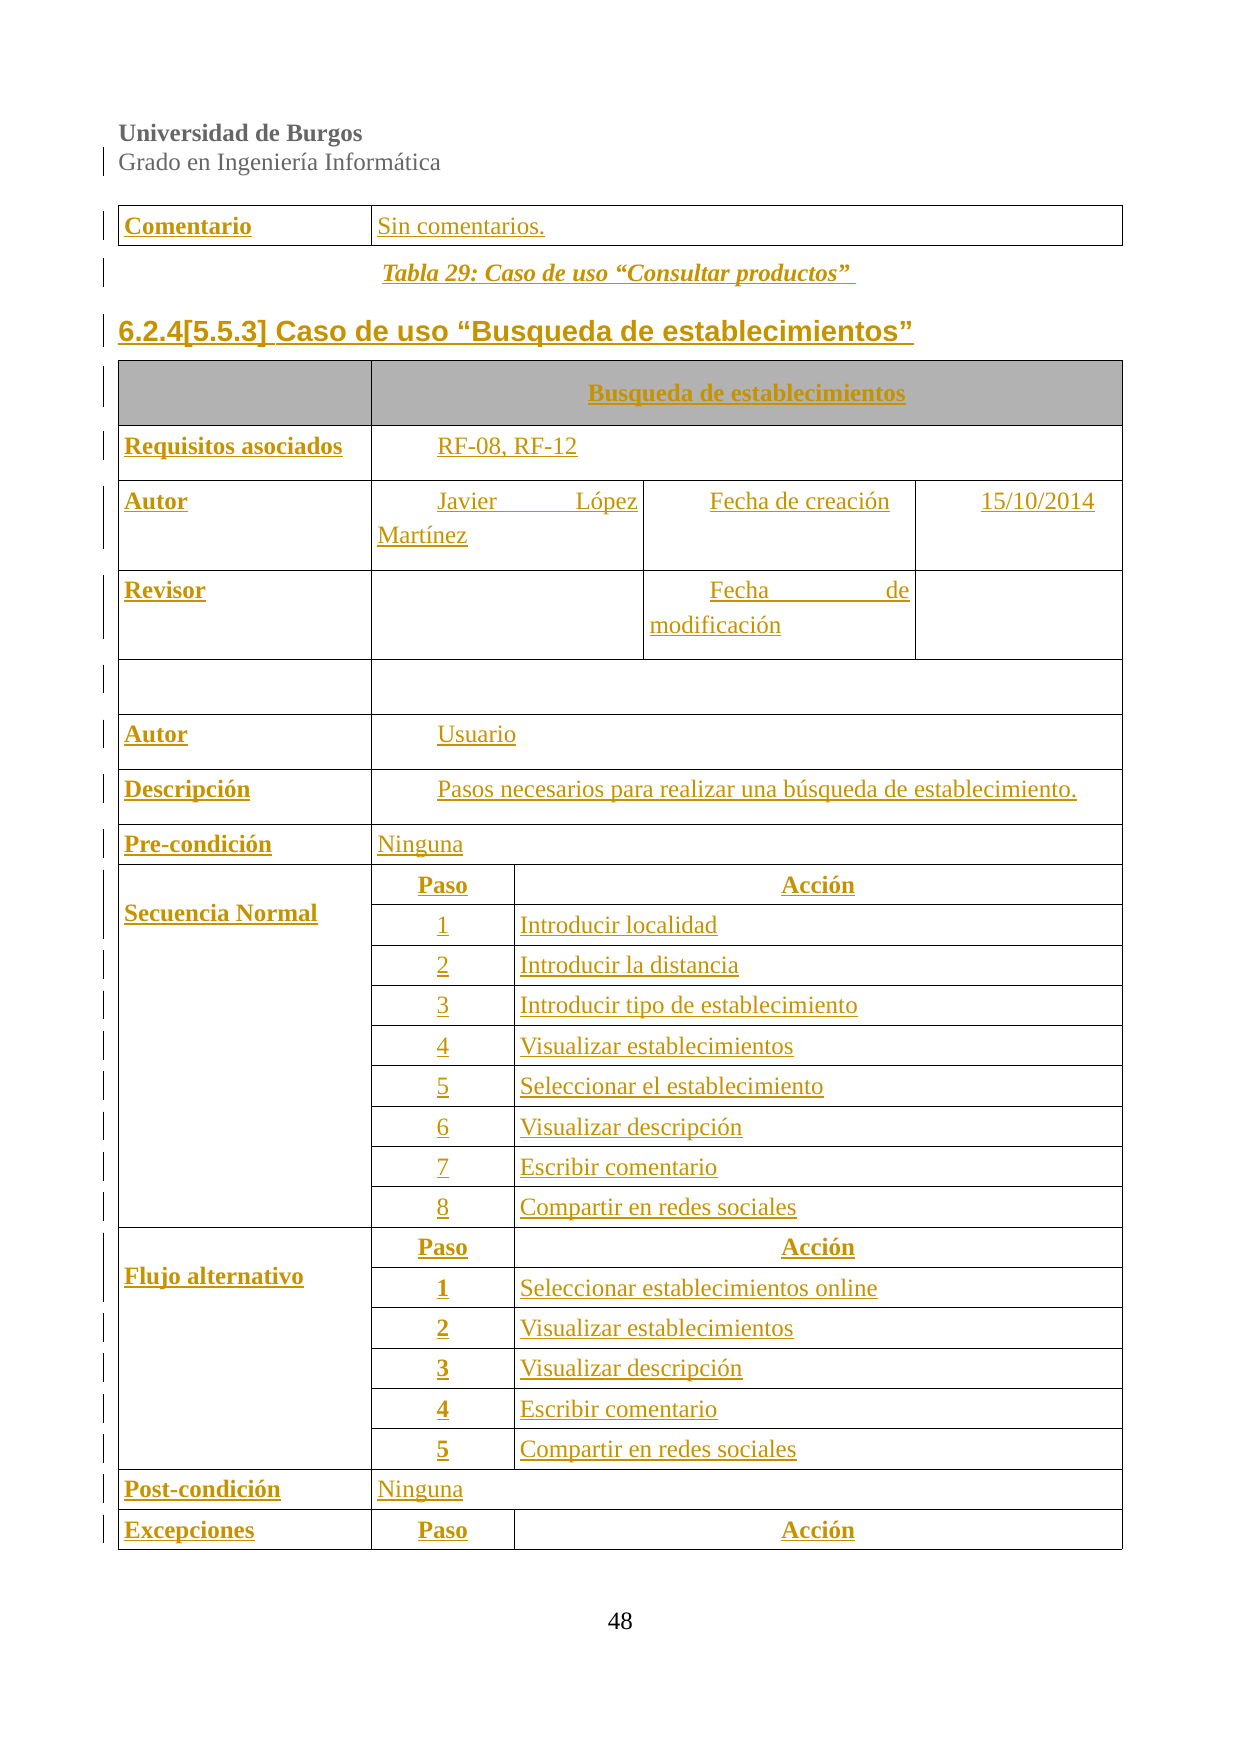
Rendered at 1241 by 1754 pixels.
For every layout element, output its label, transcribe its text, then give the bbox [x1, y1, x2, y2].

table_cell Post-condición [119, 1470, 371, 1509]
table_cell Pre-condición [119, 825, 371, 864]
text Tabla 29: Caso de uso “Consultar productos” [118, 258, 1122, 287]
table_cell Excepciones [119, 1510, 371, 1549]
table_cell 8 [372, 1187, 514, 1227]
table_cell Visualizar establecimientos [515, 1308, 1122, 1348]
table_cell Escribir comentario [515, 1147, 1122, 1186]
table_cell Visualizar descripción [515, 1107, 1122, 1146]
table_cell Ninguna [372, 825, 1122, 864]
table_cell 3 [372, 986, 514, 1025]
table_cell Paso [372, 1228, 514, 1267]
table_cell Sin comentarios. [372, 206, 1122, 245]
table_cell Paso [372, 1510, 514, 1549]
table_cell Visualizar establecimientos [515, 1026, 1122, 1065]
table_cell RF-08, RF-12 [372, 426, 1122, 480]
table_cell 2 [372, 1308, 514, 1348]
table_cell Requisitos asociados [119, 426, 371, 480]
table_cell Javier López Martínez [372, 481, 643, 569]
table_cell Visualizar descripción [515, 1349, 1122, 1388]
table_cell Descripción [119, 770, 371, 823]
table_cell Autor [119, 715, 371, 769]
table_cell Acción [515, 865, 1122, 904]
table_cell [372, 571, 643, 659]
table_cell Secuencia Normal [119, 865, 371, 1227]
table_cell Pasos necesarios para realizar una búsqueda de establecimiento. [372, 770, 1122, 823]
table_cell Acción [515, 1228, 1122, 1267]
table_cell 4 [372, 1389, 514, 1428]
table_cell 2 [372, 946, 514, 985]
table_cell [119, 660, 371, 714]
table_cell Fecha de modificación [644, 571, 915, 659]
table_cell 15/10/2014 [916, 481, 1122, 569]
table_cell Fecha de creación [644, 481, 915, 569]
table_cell 3 [372, 1349, 514, 1388]
table_cell Revisor [119, 571, 371, 659]
table_cell Introducir tipo de establecimiento [515, 986, 1122, 1025]
table_cell Introducir localidad [515, 905, 1122, 944]
table_cell Paso [372, 865, 514, 904]
table_cell 1 [372, 905, 514, 944]
table_cell Ninguna [372, 1470, 1122, 1509]
table_cell Introducir la distancia [515, 946, 1122, 985]
table_cell [372, 660, 1122, 714]
table_cell Autor [119, 481, 371, 569]
table_cell 4 [372, 1026, 514, 1065]
table_cell Acción [515, 1510, 1122, 1549]
table_cell Escribir comentario [515, 1389, 1122, 1428]
table_cell 5 [372, 1066, 514, 1106]
table_cell 6 [372, 1107, 514, 1146]
subtitle Caso de uso “Busqueda de establecimientos” [118, 314, 1122, 347]
table_header Busqueda de establecimientos [372, 361, 1122, 425]
table_cell Seleccionar establecimientos online [515, 1268, 1122, 1307]
table_cell Comentario [119, 206, 371, 245]
table_cell Flujo alternativo [119, 1228, 371, 1468]
table_cell 1 [372, 1268, 514, 1307]
table_cell Compartir en redes sociales [515, 1429, 1122, 1468]
table_header [119, 361, 371, 425]
table_cell Seleccionar el establecimiento [515, 1066, 1122, 1106]
table_cell [916, 571, 1122, 659]
table_cell 5 [372, 1429, 514, 1468]
table_cell Usuario [372, 715, 1122, 769]
table_cell Compartir en redes sociales [515, 1187, 1122, 1227]
table_cell 7 [372, 1147, 514, 1186]
